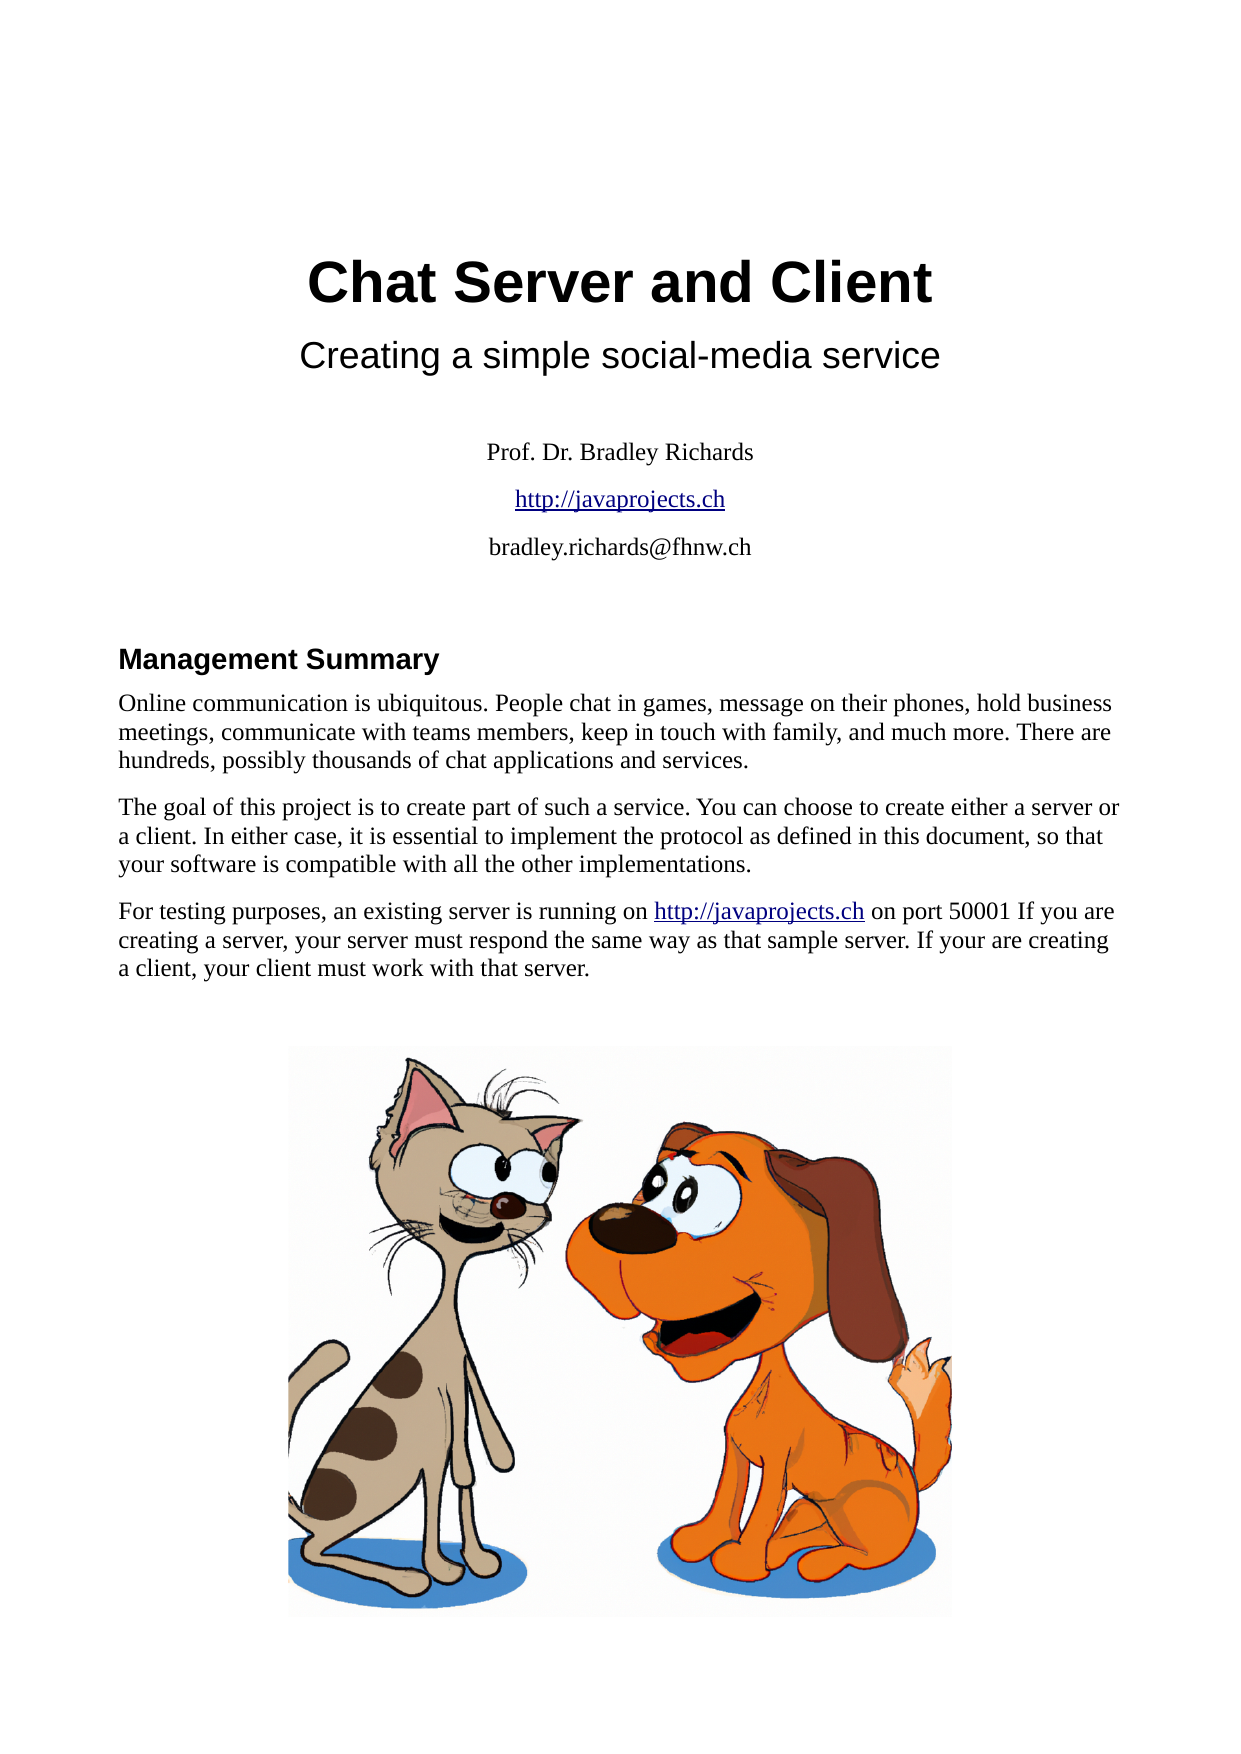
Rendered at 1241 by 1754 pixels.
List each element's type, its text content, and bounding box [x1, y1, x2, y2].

text Online communication is ubiquitous. People chat in games, message on their phones, hold business meetings, communicate with teams members, keep in touch with family, and much more. There are hundreds, possibly thousands of chat applications and services. [118, 688, 1122, 774]
text bradley.richards@fhnw.ch [118, 532, 1122, 561]
text The goal of this project is to create part of such a service. You can choose to create either a server or a client. In either case, it is essential to implement the protocol as defined in this document, so that your software is compatible with all the other implementations. [118, 792, 1122, 878]
text http://javaprojects.ch [118, 484, 1122, 513]
subtitle Creating a simple social-media service [118, 333, 1122, 377]
subtitle Management Summary [118, 642, 1122, 676]
text Prof. Dr. Bradley Richards [118, 437, 1122, 466]
title Chat Server and Client [118, 248, 1122, 315]
picture [288, 1046, 952, 1617]
text For testing purposes, an existing server is running on http://javaprojects.ch on port 50001 If you are creating a server, your server must respond the same way as that sample server. If your are creating a client, your client must work with that server. [118, 896, 1122, 982]
